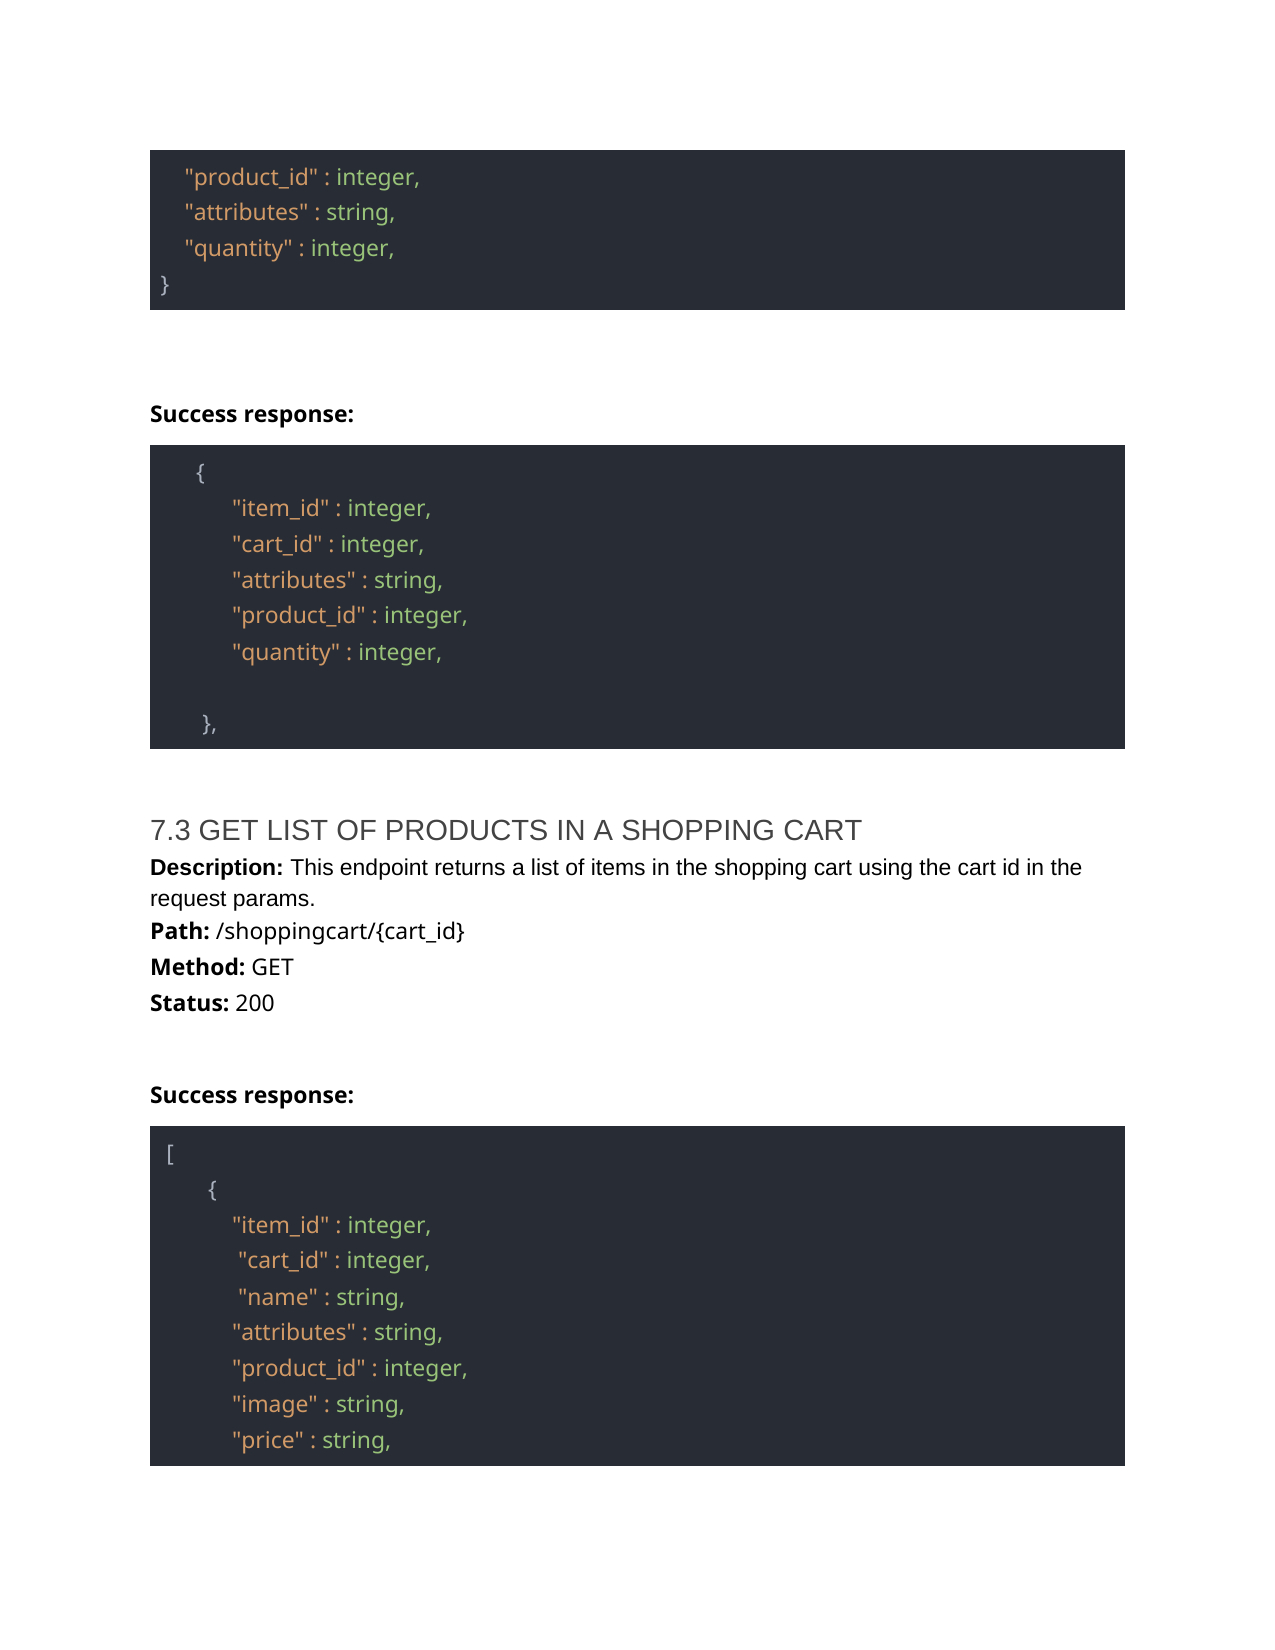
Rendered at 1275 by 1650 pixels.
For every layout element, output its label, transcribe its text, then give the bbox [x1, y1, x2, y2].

text Path: /shoppingcart/{cart_id} [150, 915, 1125, 946]
text Success response: [150, 398, 1125, 430]
table_header [ { "item_id" : integer, "cart_id" : integer, "name" : string, "attributes" : string, "product_id" : integer, "image" : string, "price" : string, [150, 1126, 1125, 1466]
table_header "product_id" : integer, "attributes" : string, "quantity" : integer, } [150, 150, 1125, 310]
table_header { "item_id" : integer, "cart_id" : integer, "attributes" : string, "product_id" : integer, "quantity" : integer, }, [150, 445, 1125, 749]
subtitle 7.3 GET LIST OF PRODUCTS IN A SHOPPING CART [150, 812, 1125, 846]
text Description: This endpoint returns a list of items in the shopping cart using the cart id in the request params. [150, 854, 1125, 911]
text Status: 200 [150, 987, 1125, 1018]
text Method: GET [150, 951, 1125, 982]
text Success response: [150, 1079, 1125, 1111]
